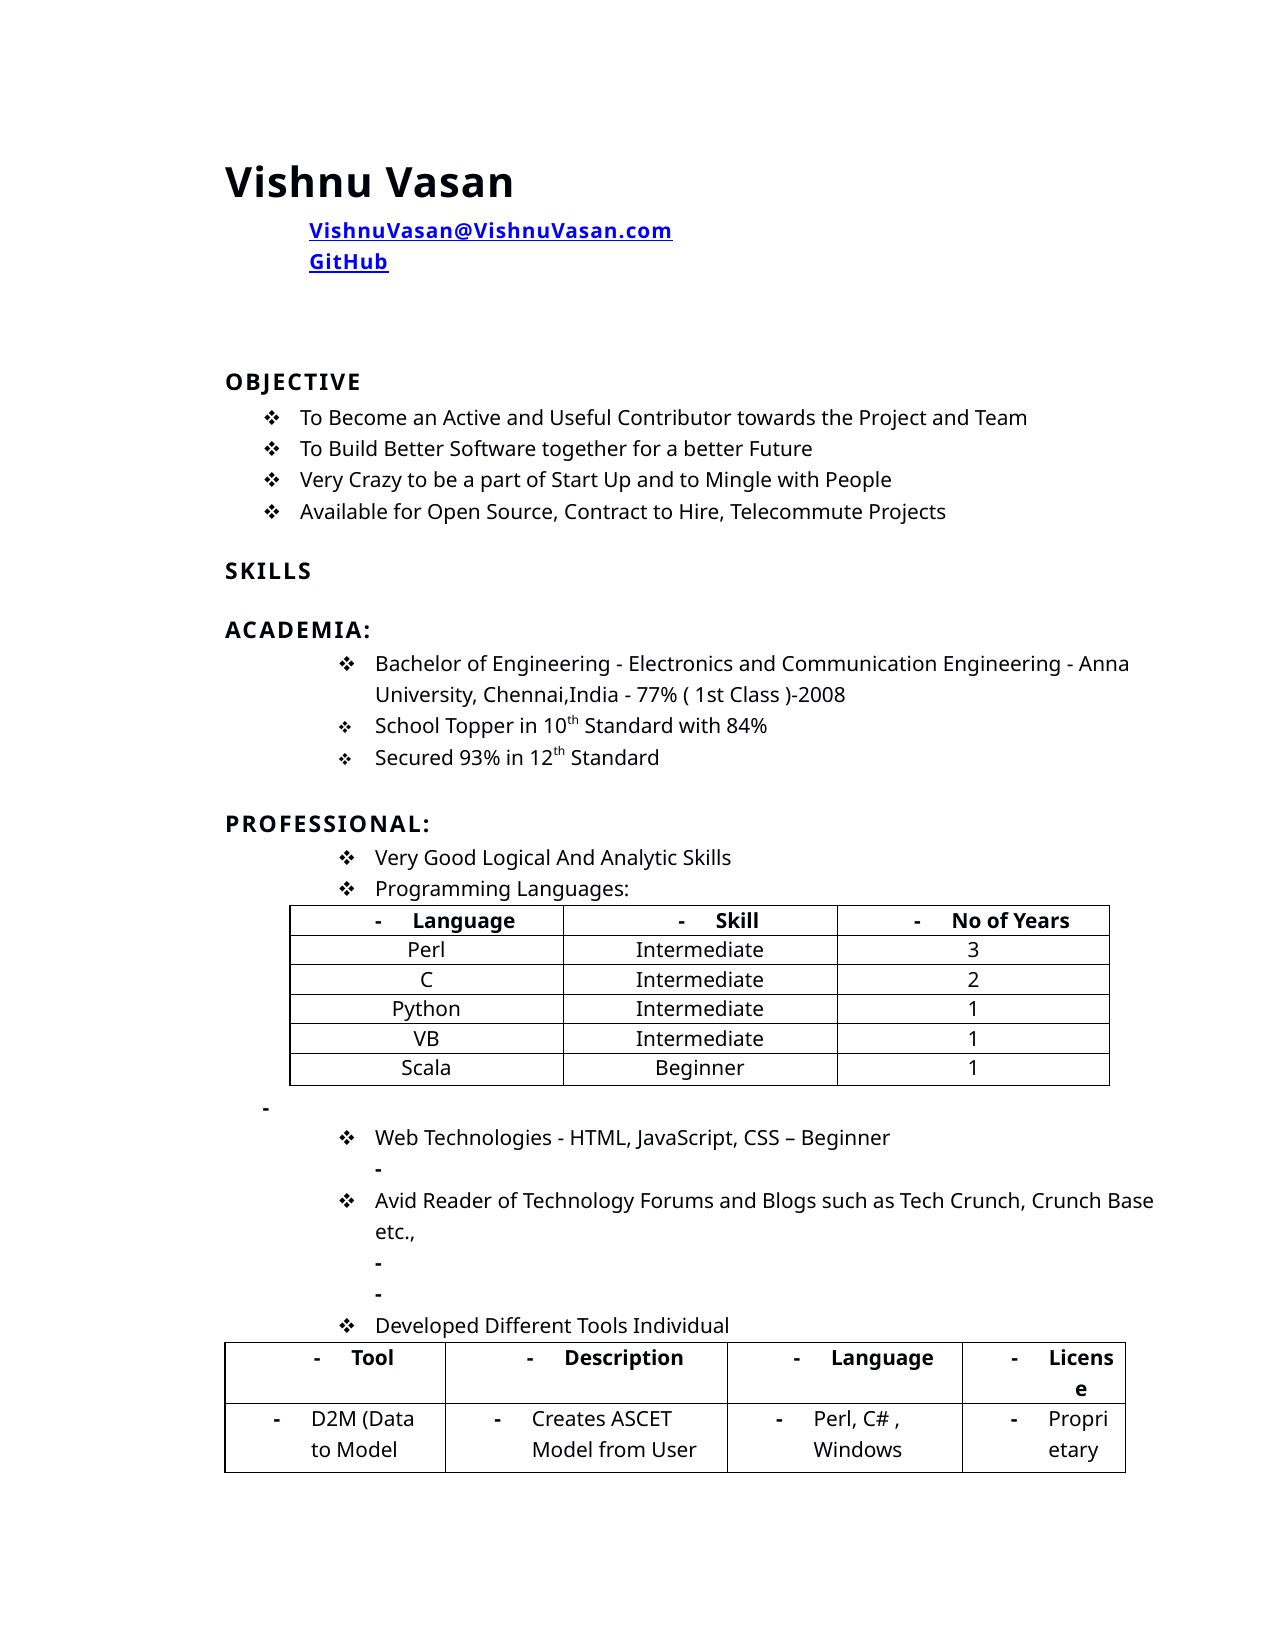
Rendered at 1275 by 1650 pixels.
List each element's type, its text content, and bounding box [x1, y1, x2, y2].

table_header Tool [226, 1343, 445, 1403]
table_header Vishnu Vasan [213, 150, 1185, 213]
table_cell [213, 279, 1185, 363]
table_cell VB [291, 1024, 563, 1052]
table_header Description [446, 1343, 727, 1403]
table_cell Creates ASCET Model from User [446, 1404, 727, 1472]
table_cell Proprietary [963, 1404, 1125, 1472]
table_cell 2 [838, 965, 1109, 993]
table_cell Web Technologies - HTML, JavaScript, CSS – Beginner Avid Reader of Technology Forums and Blogs such as Tech Crunch, Crunch Base etc., Developed Different Tools Individual [213, 1090, 1185, 1500]
table_cell 1 [838, 995, 1109, 1023]
table_cell 1 [838, 1024, 1109, 1052]
table_header No of Years [838, 906, 1109, 934]
table_cell To Become an Active and Useful Contributor towards the Project and Team To Build Better Software together for a better Future Very Crazy to be a part of Start Up and to Mingle with People Available for Open Source, Contract to Hire, Telecommute Projects [213, 400, 1185, 552]
table_cell Skills Academia: Bachelor of Engineering - Electronics and Communication Engineering - Anna University, Chennai,India - 77% ( 1st Class )-2008 School Topper in 10th Standard with 84% Secured 93% in 12th Standard PROFESSIONAL: Very Good Logical And Analytic Skills Programming Languages: [213, 552, 1185, 1089]
table_cell [213, 213, 297, 278]
table_cell D2M (Data to Model [226, 1404, 445, 1472]
table_cell Objective [213, 363, 1185, 400]
table_cell Python [291, 995, 563, 1023]
table_cell Intermediate [564, 965, 837, 993]
table_cell Beginner [564, 1054, 837, 1085]
table_cell Perl, C# , Windows [728, 1404, 962, 1472]
table_cell C [291, 965, 563, 993]
table_header Language [728, 1343, 962, 1403]
table_cell 1 [838, 1054, 1109, 1085]
table_cell Intermediate [564, 995, 837, 1023]
table_header Skill [564, 906, 837, 934]
table_cell 3 [838, 936, 1109, 964]
table_header Language [291, 906, 563, 934]
table_cell Intermediate [564, 1024, 837, 1052]
table_cell Intermediate [564, 936, 837, 964]
table_cell VishnuVasan@VishnuVasan.com GitHub [297, 213, 1185, 278]
table_header License [963, 1343, 1125, 1403]
table_cell Perl [291, 936, 563, 964]
table_cell Scala [291, 1054, 563, 1085]
